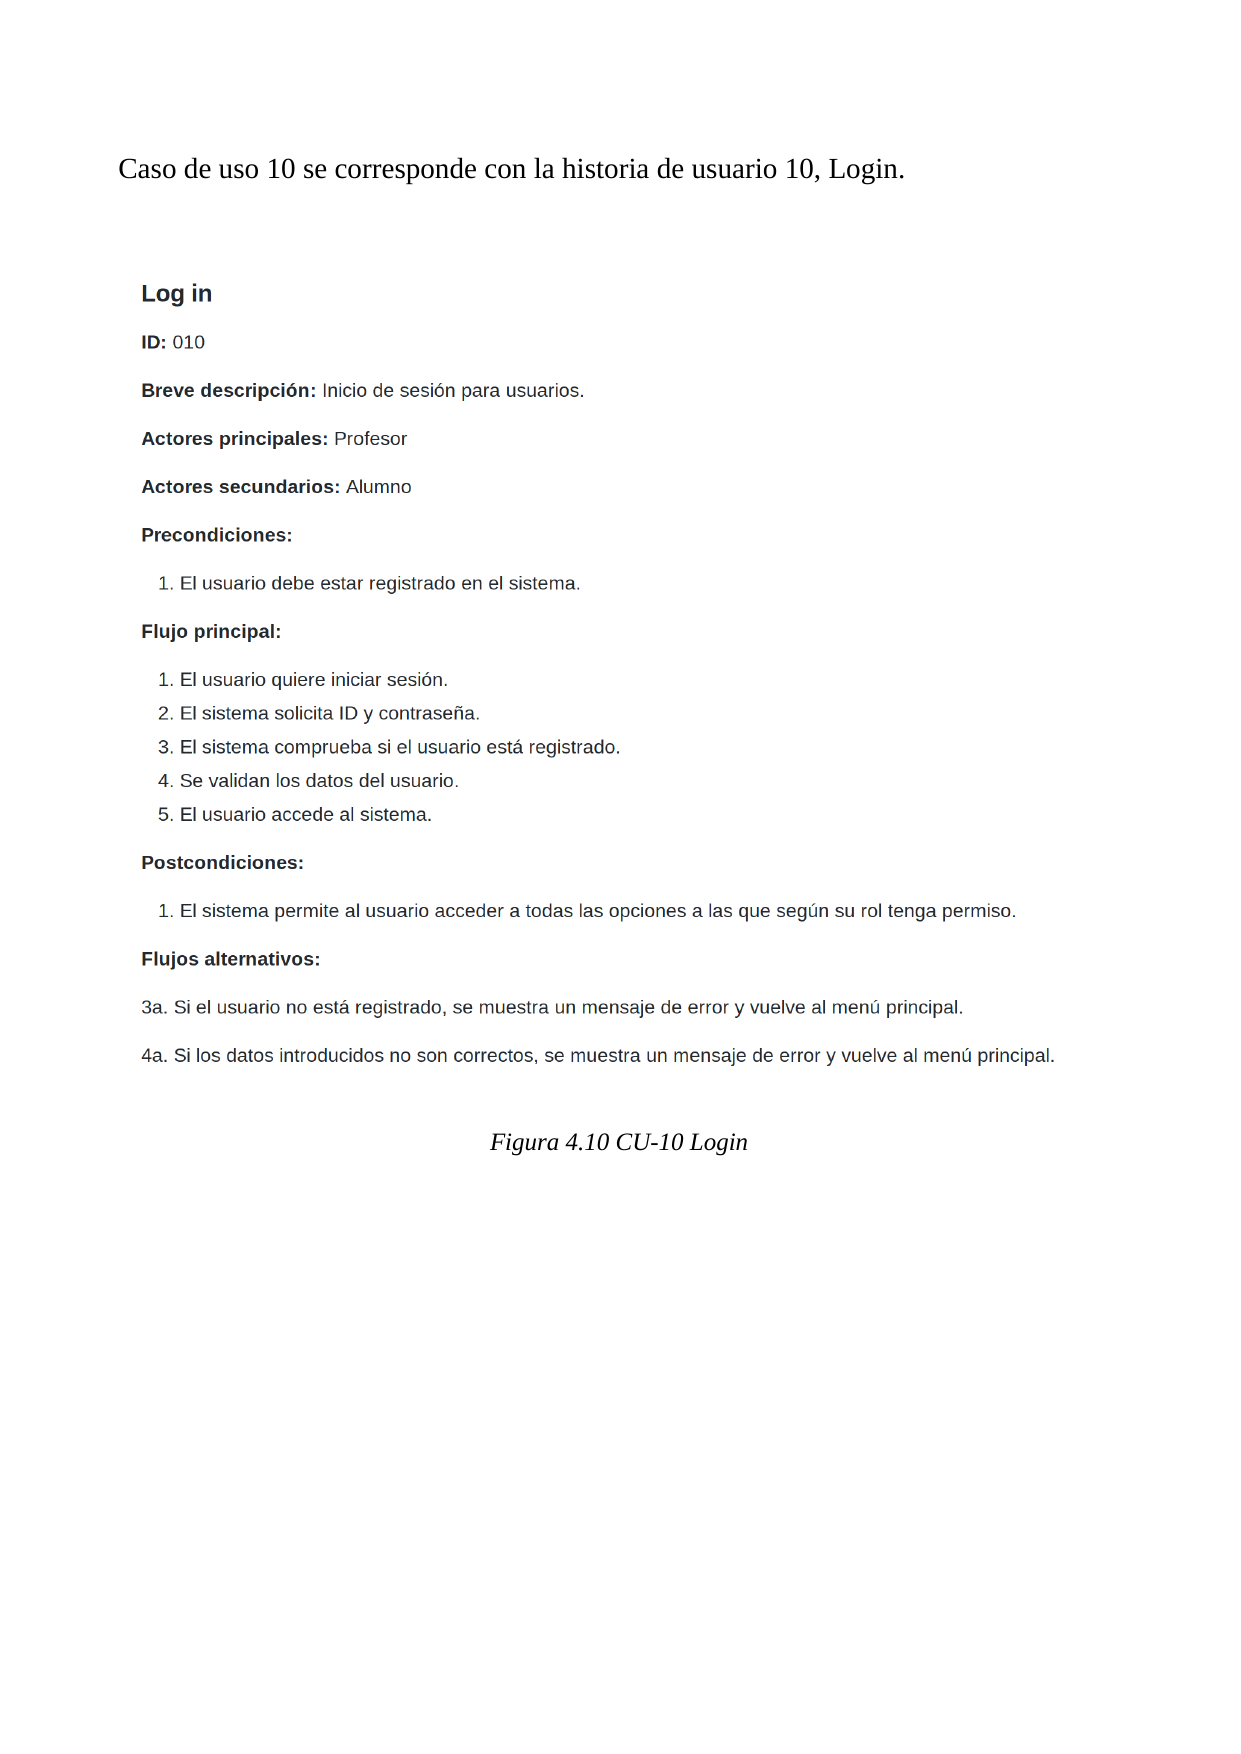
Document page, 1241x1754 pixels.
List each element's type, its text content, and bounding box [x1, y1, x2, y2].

text Figura 4.10 CU-10 Login [118, 1127, 1122, 1156]
picture [118, 252, 1123, 1094]
text Caso de uso 10 se corresponde con la historia de usuario 10, Login. [118, 152, 1122, 185]
